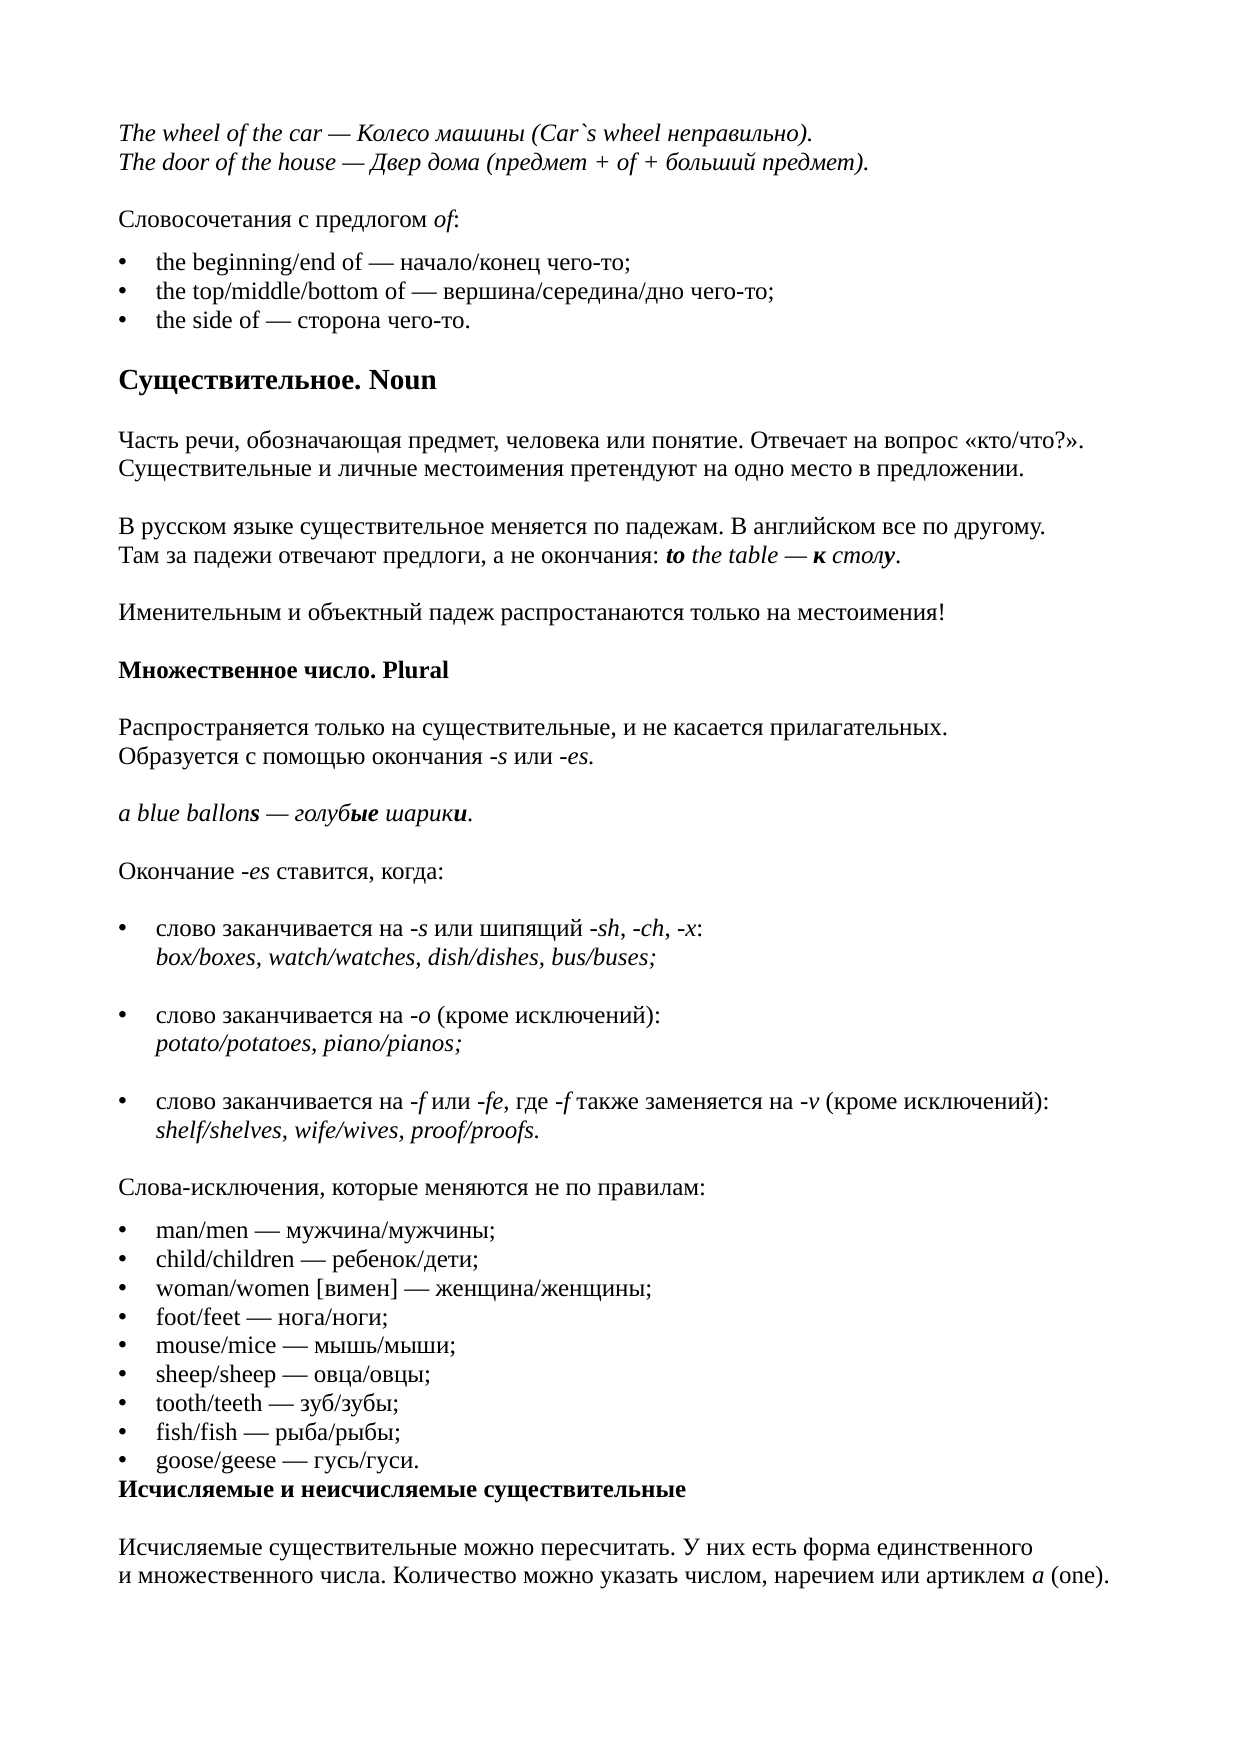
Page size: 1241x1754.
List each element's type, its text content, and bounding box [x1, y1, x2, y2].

text Словосочетания с предлогом of: [118, 204, 1122, 233]
text Там за падежи отвечают предлоги, а не окончания: to the table — к столу. [118, 540, 1122, 568]
text Исчисляемые существительные можно пересчитать. У них есть форма единственного [118, 1532, 1122, 1560]
list potato/potatoes, piano/pianos; [118, 1028, 1122, 1057]
text и множественного числа. Количество можно указать числом, наречием или артиклем a (one). [118, 1560, 1122, 1589]
list fish/fish — рыба/рыбы; [118, 1417, 1122, 1445]
list the top/middle/bottom of — вершина/середина/дно чего-то; [118, 276, 1122, 305]
list sheep/sheep — овца/овцы; [118, 1359, 1122, 1388]
list shelf/shelves, wife/wives, proof/proofs. [118, 1115, 1122, 1143]
text Окончание -es ставится, когда: [118, 856, 1122, 885]
text The wheel of the car — Колесо машины (Car`s wheel неправильно). [118, 118, 1122, 147]
text Распространяется только на существительные, и не касается прилагательных. [118, 712, 1122, 741]
text Исчисляемые и неисчисляемые существительные [118, 1474, 1122, 1503]
list слово заканчивается на -s или шипящий -sh, -ch, -x: [118, 913, 1122, 942]
text Существительное. Noun [118, 362, 1122, 396]
list woman/women [вимен] — женщина/женщины; [118, 1273, 1122, 1302]
list слово заканчивается на -o (кроме исключений): [118, 1000, 1122, 1028]
list man/men — мужчина/мужчины; [118, 1215, 1122, 1244]
text Множественное число. Plural [118, 655, 1122, 683]
list foot/feet — нога/ноги; [118, 1302, 1122, 1330]
text Часть речи, обозначающая предмет, человека или понятие. Отвечает на вопрос «кто/что?». Существительные и личные местоимения претендуют на одно место в предложении. [118, 425, 1122, 482]
text Слова-исключения, которые меняются не по правилам: [118, 1172, 1122, 1201]
list mouse/mice — мышь/мыши; [118, 1330, 1122, 1359]
list box/boxes, watch/watches, dish/dishes, bus/buses; [118, 942, 1122, 971]
text Именительным и объектный падеж распростанаются только на местоимения! [118, 597, 1122, 626]
text Образуется с помощью окончания -s или -es. [118, 741, 1122, 770]
text The door of the house — Двер дома (предмет + of + больший предмет). [118, 147, 1122, 176]
text В русском языке существительное меняется по падежам. В английском все по другому. [118, 511, 1122, 540]
text a blue ballons — голубые шарики. [118, 798, 1122, 827]
list the side of — сторона чего-то. [118, 305, 1122, 334]
list the beginning/end of — начало/конец чего-то; [118, 247, 1122, 276]
list tooth/teeth — зуб/зубы; [118, 1388, 1122, 1417]
list goose/geese — гусь/гуси. [118, 1445, 1122, 1474]
list child/children — ребенок/дети; [118, 1244, 1122, 1273]
list слово заканчивается на -f или -fe, где -f также заменяется на -v (кроме исключений): [118, 1086, 1122, 1115]
